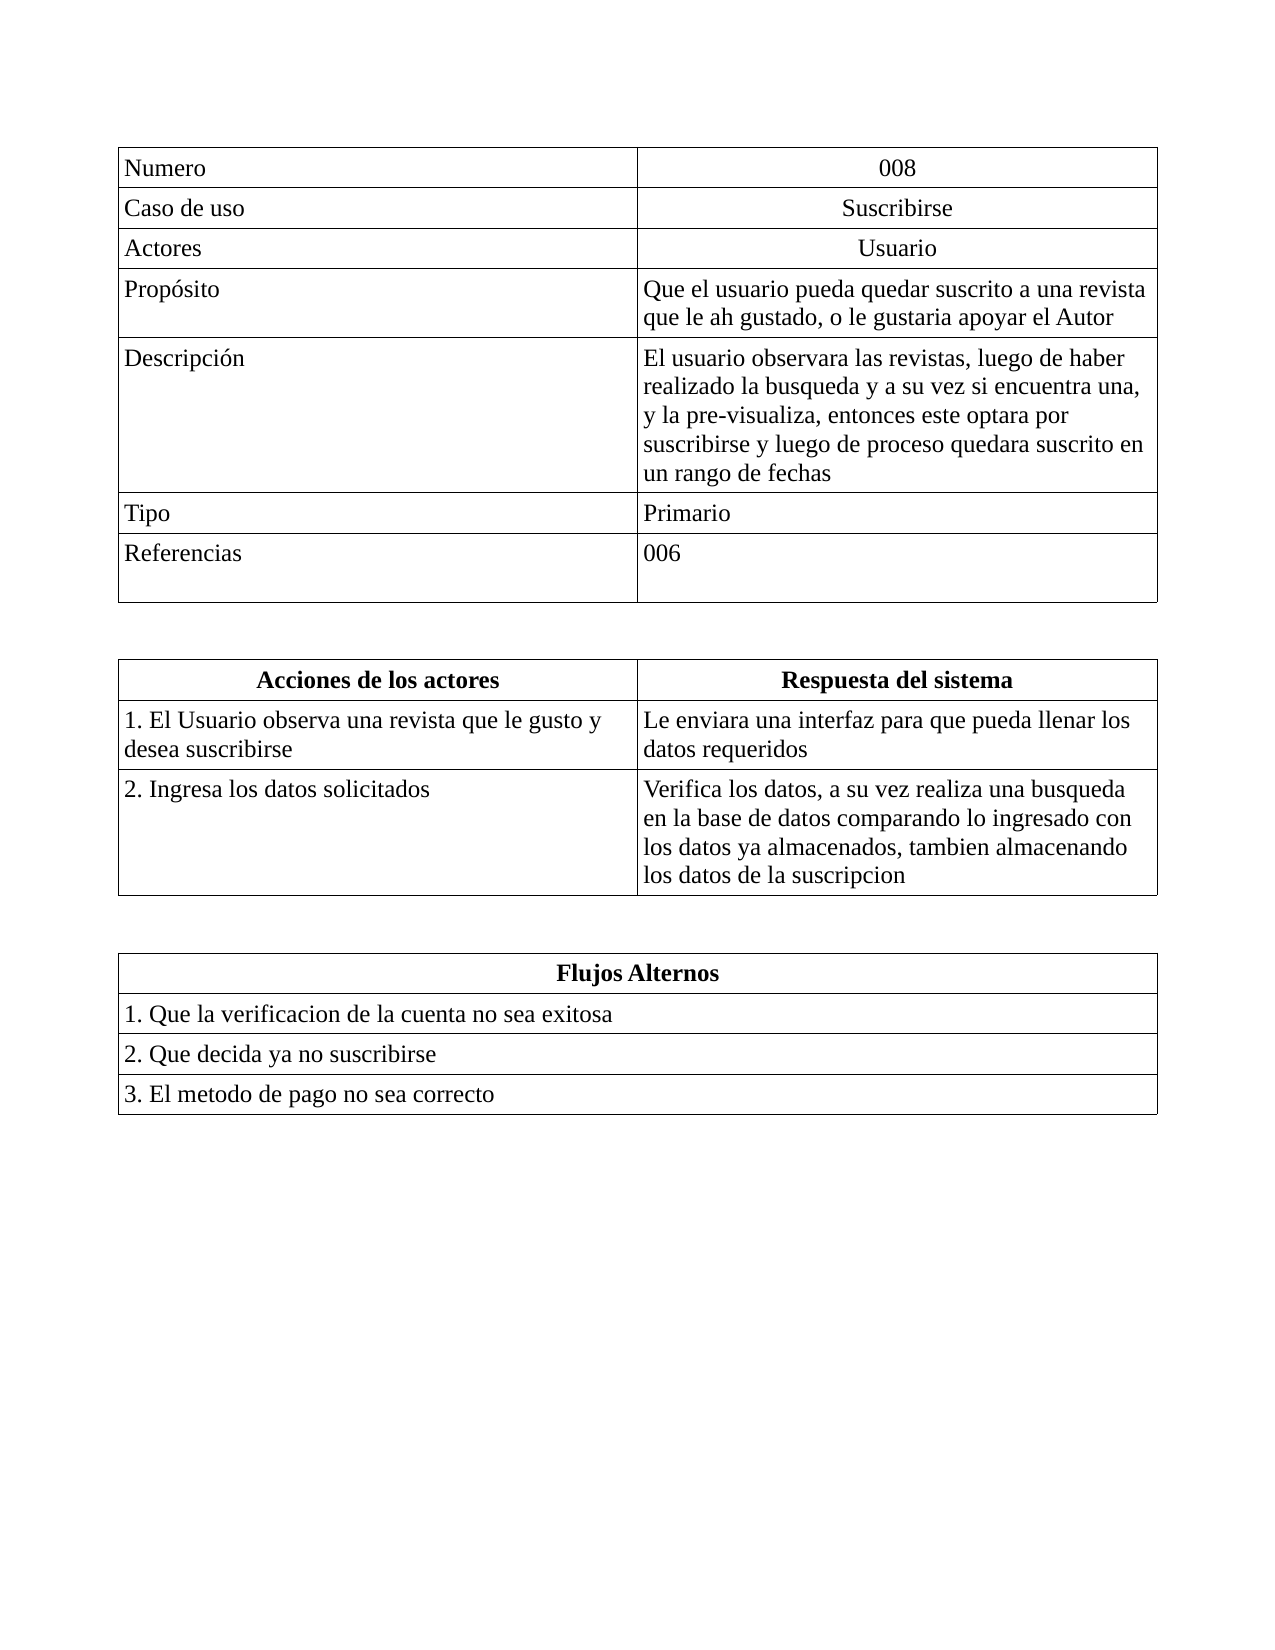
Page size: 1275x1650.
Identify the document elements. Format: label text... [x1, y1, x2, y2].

table_cell Caso de uso [119, 188, 637, 227]
table_cell 1. El Usuario observa una revista que le gusto y desea suscribirse [119, 701, 637, 768]
table_cell 006 [638, 534, 1157, 602]
table_cell Usuario [638, 229, 1157, 268]
table_header Acciones de los actores [119, 660, 637, 699]
table_cell Referencias [119, 534, 637, 602]
table_cell 2. Que decida ya no suscribirse [119, 1034, 1157, 1074]
table_cell 1. Que la verificacion de la cuenta no sea exitosa [119, 994, 1157, 1033]
table_header Flujos Alternos [119, 954, 1157, 993]
table_cell Actores [119, 229, 637, 268]
table_cell Primario [638, 493, 1157, 532]
table_cell Le enviara una interfaz para que pueda llenar los datos requeridos [638, 701, 1157, 768]
table_header Respuesta del sistema [638, 660, 1157, 699]
table_cell 2. Ingresa los datos solicitados [119, 770, 637, 895]
table_cell 3. El metodo de pago no sea correcto [119, 1075, 1157, 1114]
table_cell Que el usuario pueda quedar suscrito a una revista que le ah gustado, o le gustaria apoyar el Autor [638, 269, 1157, 337]
table_cell Descripción [119, 338, 637, 492]
table_cell Verifica los datos, a su vez realiza una busqueda en la base de datos comparando lo ingresado con los datos ya almacenados, tambien almacenando los datos de la suscripcion [638, 770, 1157, 895]
table_cell Suscribirse [638, 188, 1157, 227]
table_cell Tipo [119, 493, 637, 532]
table_cell El usuario observara las revistas, luego de haber realizado la busqueda y a su vez si encuentra una, y la pre-visualiza, entonces este optara por suscribirse y luego de proceso quedara suscrito en un rango de fechas [638, 338, 1157, 492]
table_cell Propósito [119, 269, 637, 337]
table_header 008 [638, 148, 1157, 187]
table_header Numero [119, 148, 637, 187]
